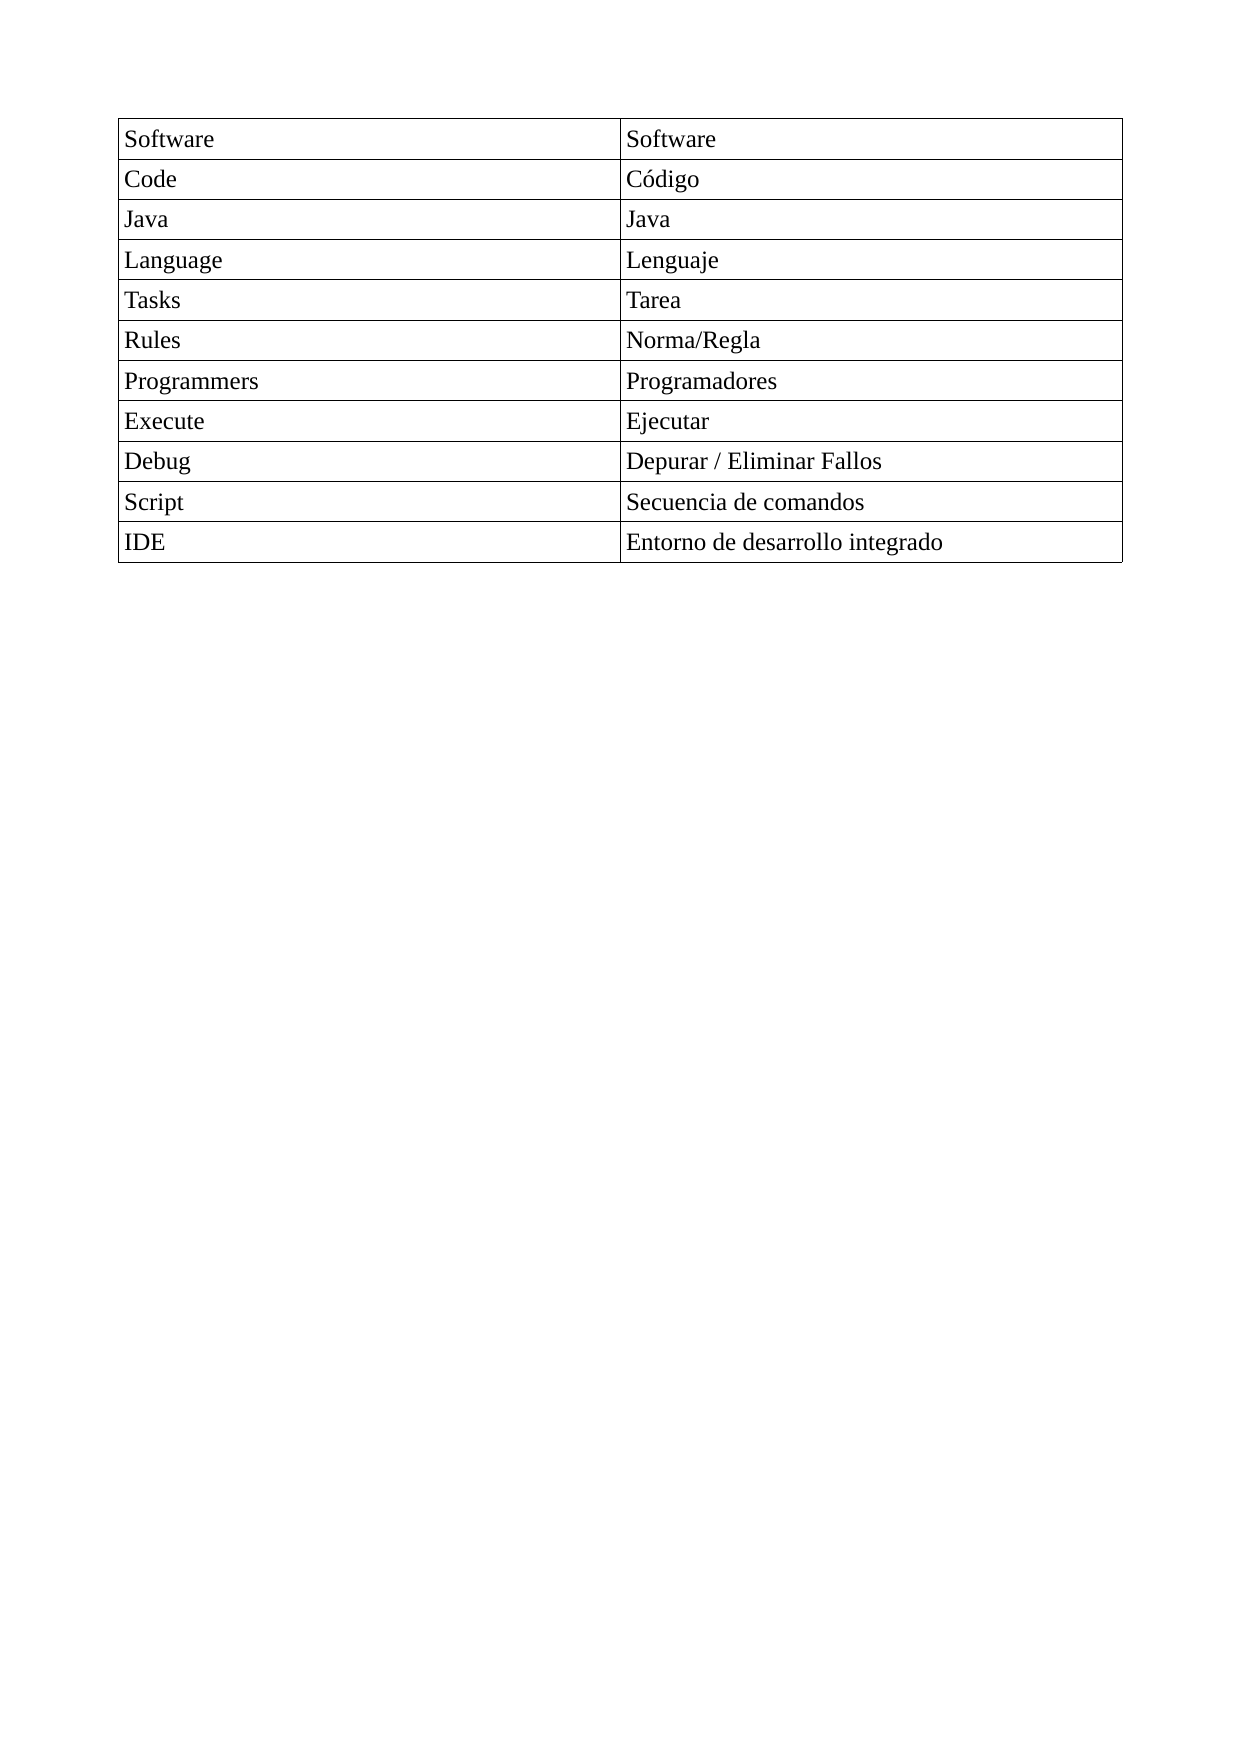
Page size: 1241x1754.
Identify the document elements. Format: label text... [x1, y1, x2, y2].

table_cell Java [621, 200, 1122, 239]
table_cell Depurar / Eliminar Fallos [621, 442, 1122, 481]
table_cell Language [119, 240, 620, 279]
table_cell Debug [119, 442, 620, 481]
table_header Software [621, 119, 1122, 158]
table_cell Lenguaje [621, 240, 1122, 279]
table_cell Entorno de desarrollo integrado [621, 522, 1122, 562]
table_cell Programadores [621, 361, 1122, 400]
table_cell Secuencia de comandos [621, 482, 1122, 521]
table_cell Script [119, 482, 620, 521]
table_cell IDE [119, 522, 620, 562]
table_header Software [119, 119, 620, 158]
table_cell Ejecutar [621, 401, 1122, 441]
table_cell Execute [119, 401, 620, 441]
table_cell Rules [119, 321, 620, 360]
table_cell Java [119, 200, 620, 239]
table_cell Tasks [119, 280, 620, 320]
table_cell Code [119, 160, 620, 199]
table_cell Código [621, 160, 1122, 199]
table_cell Norma/Regla [621, 321, 1122, 360]
table_cell Programmers [119, 361, 620, 400]
table_cell Tarea [621, 280, 1122, 320]
